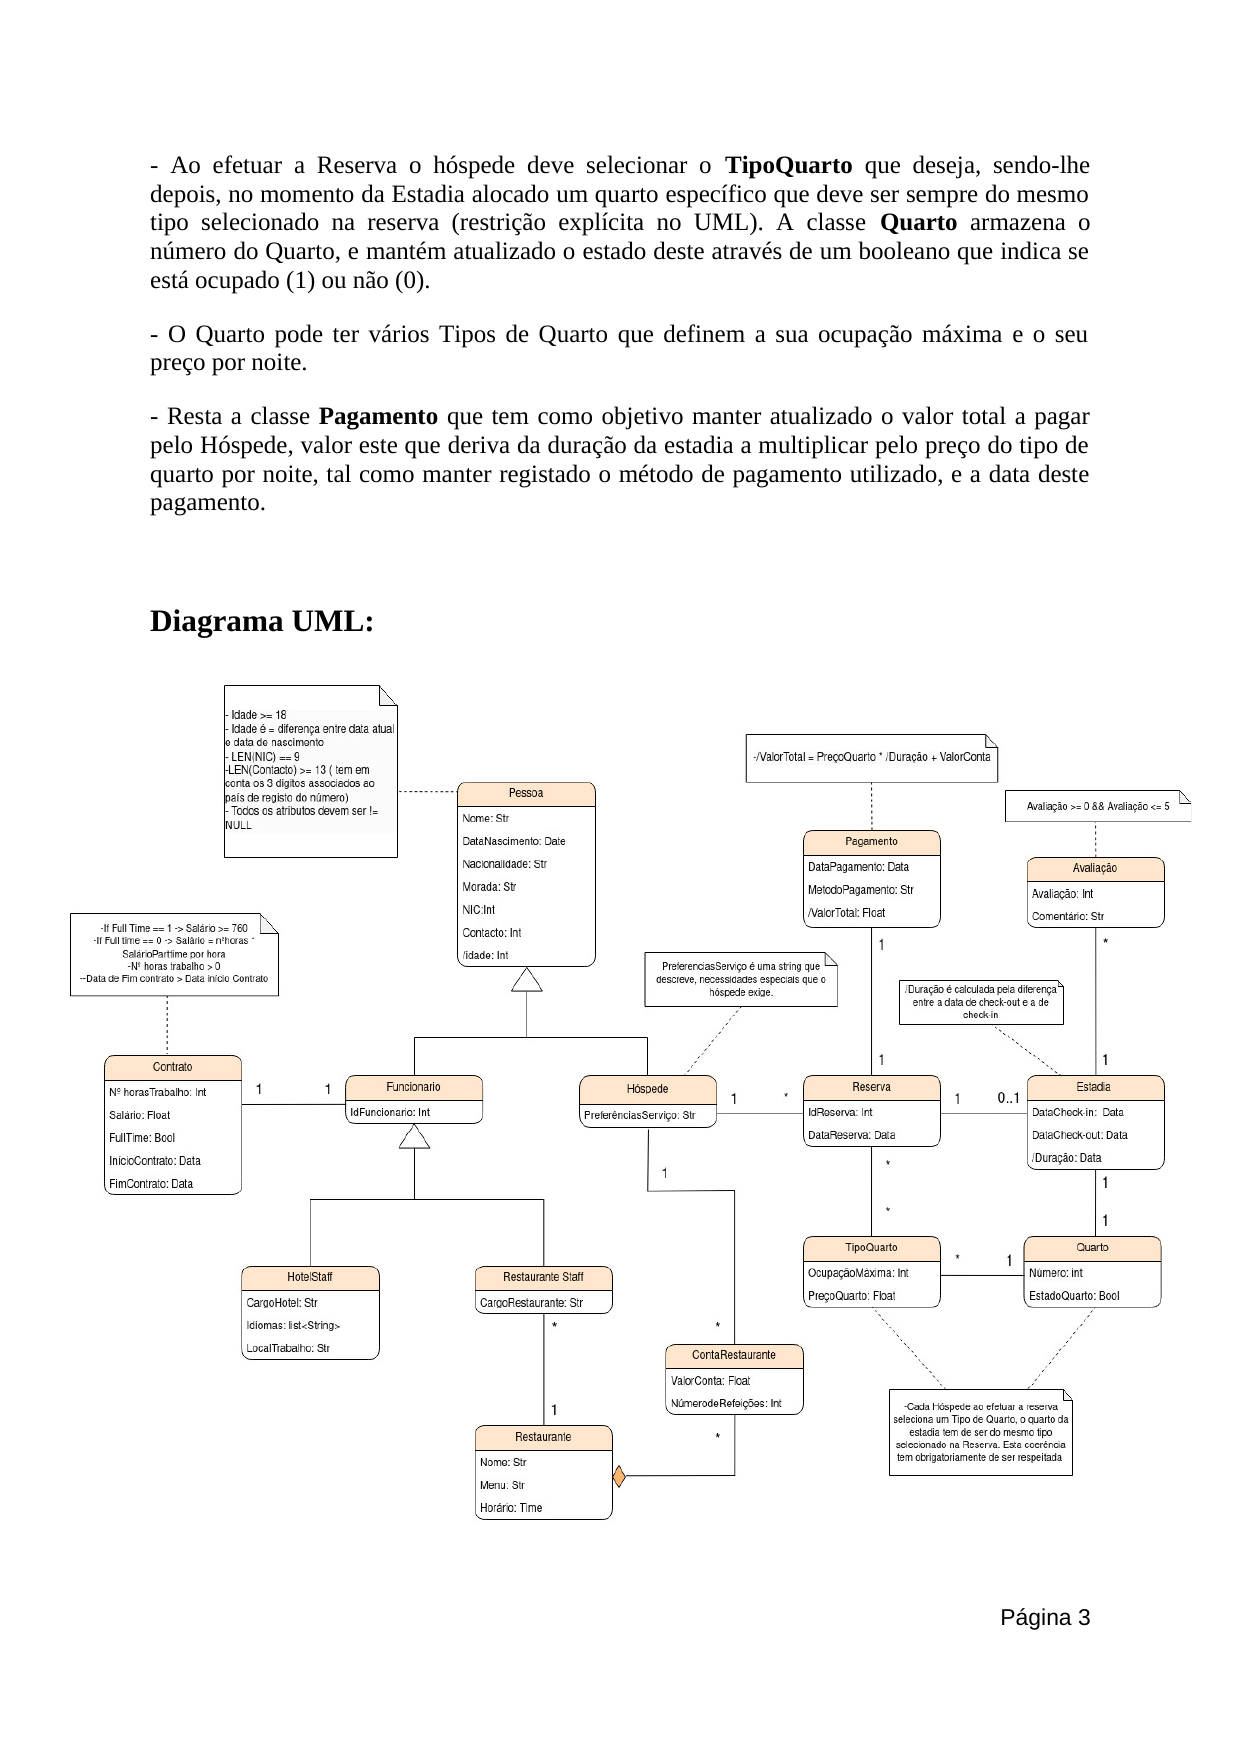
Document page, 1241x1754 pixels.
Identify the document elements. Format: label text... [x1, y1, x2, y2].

text - Resta a classe Pagamento que tem como objetivo manter atualizado o valor total a pagar pelo Hóspede, valor este que deriva da duração da estadia a multiplicar pelo preço do tipo de quarto por noite, tal como manter registado o método de pagamento utilizado, e a data deste pagamento. [150, 401, 1091, 516]
text - O Quarto pode ter vários Tipos de Quarto que definem a sua ocupação máxima e o seu preço por noite. [150, 319, 1091, 376]
picture [70, 685, 1192, 1522]
text - Ao efetuar a Reserva o hóspede deve selecionar o TipoQuarto que deseja, sendo-lhe depois, no momento da Estadia alocado um quarto específico que deve ser sempre do mesmo tipo selecionado na reserva (restrição explícita no UML). A classe Quarto armazena o número do Quarto, e mantém atualizado o estado deste através de um booleano que indica se está ocupado (1) ou não (0). [150, 150, 1091, 294]
text Diagrama UML: [150, 602, 1091, 638]
